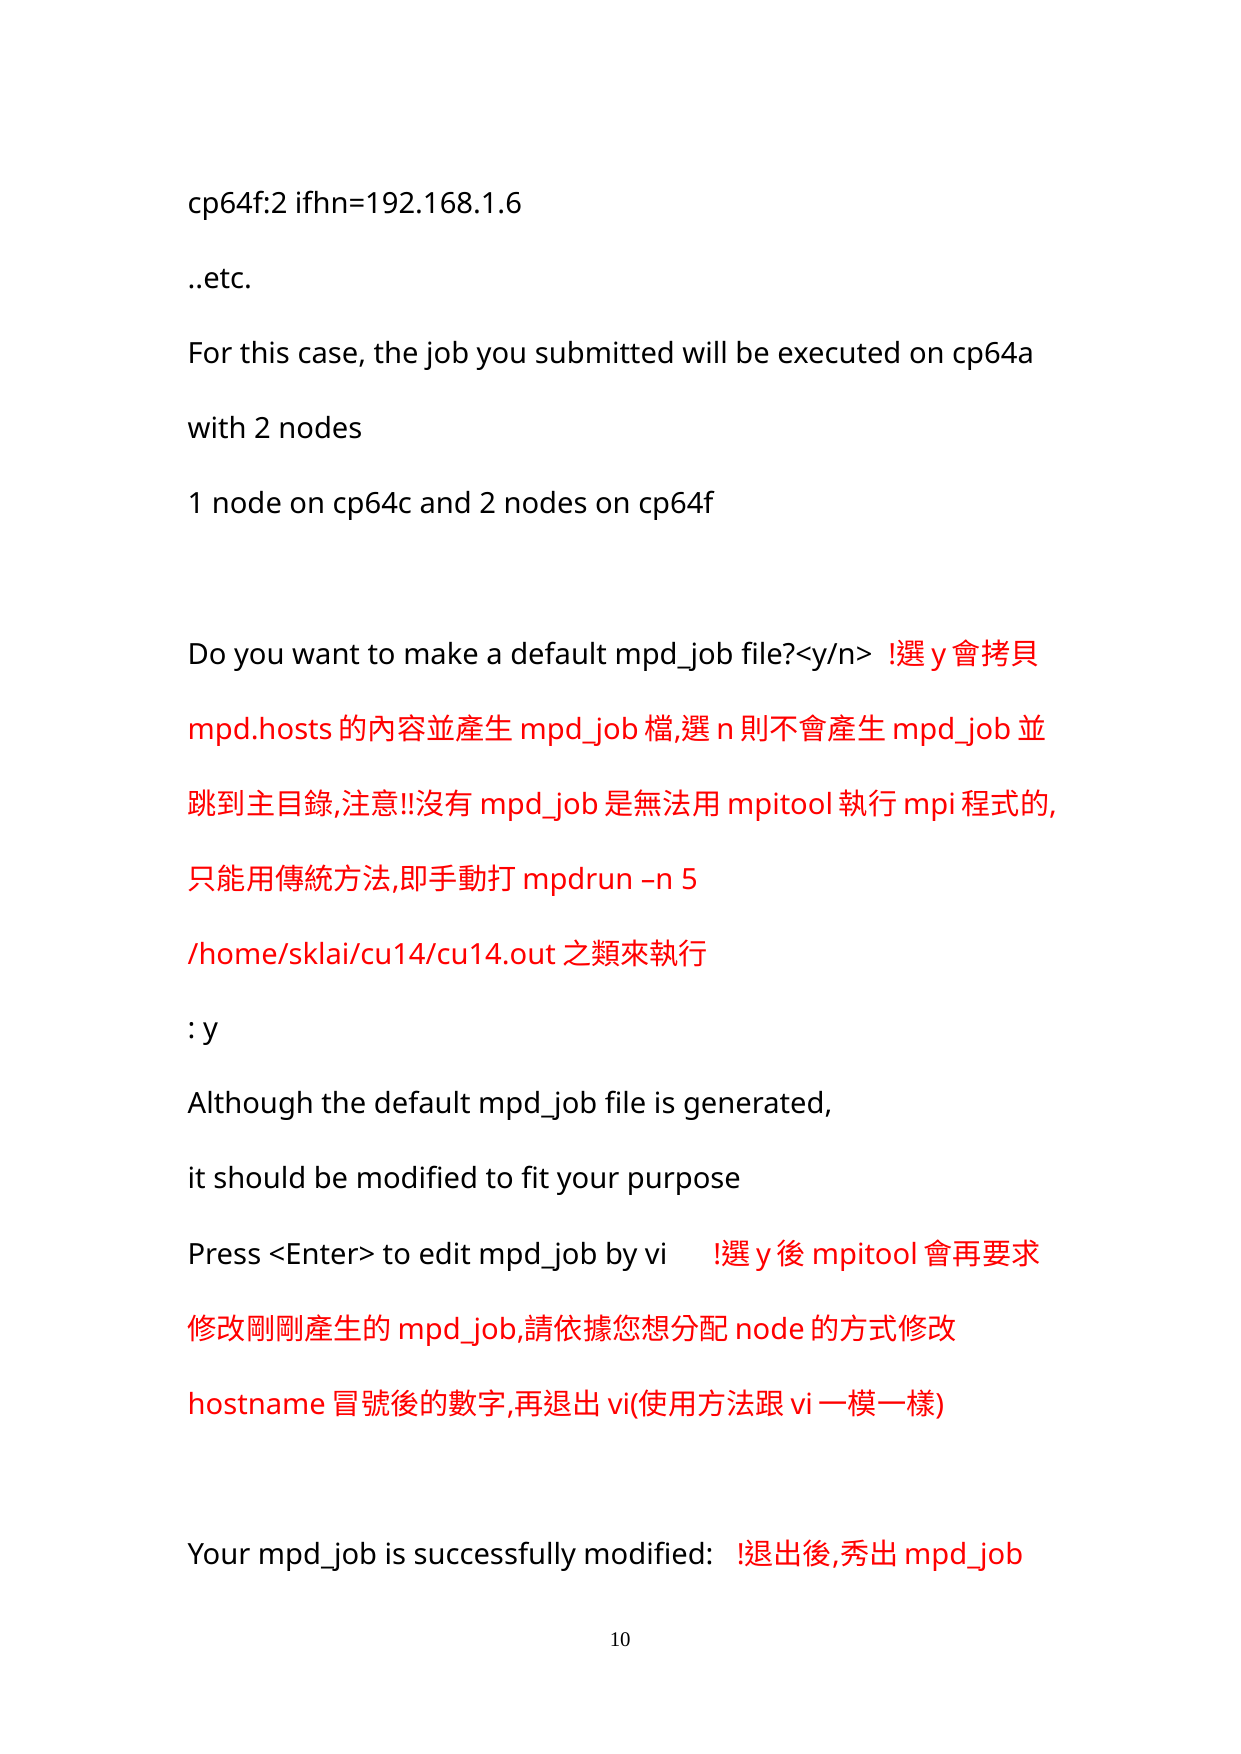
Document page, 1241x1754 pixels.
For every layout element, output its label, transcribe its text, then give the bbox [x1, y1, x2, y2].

text cp64f:2 ifhn=192.168.1.6 [187, 164, 1053, 239]
text Although the default mpd_job file is generated, [187, 1064, 1053, 1139]
text 1 node on cp64c and 2 nodes on cp64f [187, 464, 1053, 539]
text ..etc. [187, 239, 1053, 314]
text Your mpd_job is successfully modified: !退出後,秀出mpd_job [187, 1514, 1053, 1589]
text Do you want to make a default mpd_job file?<y/n> !選y會拷貝mpd.hosts的內容並產生mpd_job檔,選n則不會產生mpd_job並跳到主目錄,注意!!沒有mpd_job是無法用mpitool執行mpi程式的,只能用傳統方法,即手動打mpdrun –n 5 /home/sklai/cu14/cu14.out之類來執行 [187, 614, 1053, 989]
text Press <Enter> to edit mpd_job by vi !選y後mpitool會再要求修改剛剛產生的mpd_job,請依據您想分配node的方式修改hostname冒號後的數字,再退出vi(使用方法跟vi一模一樣) [187, 1214, 1053, 1439]
text it should be modified to fit your purpose [187, 1139, 1053, 1214]
text For this case, the job you submitted will be executed on cp64a with 2 nodes [187, 314, 1053, 464]
text : y [187, 989, 1053, 1064]
